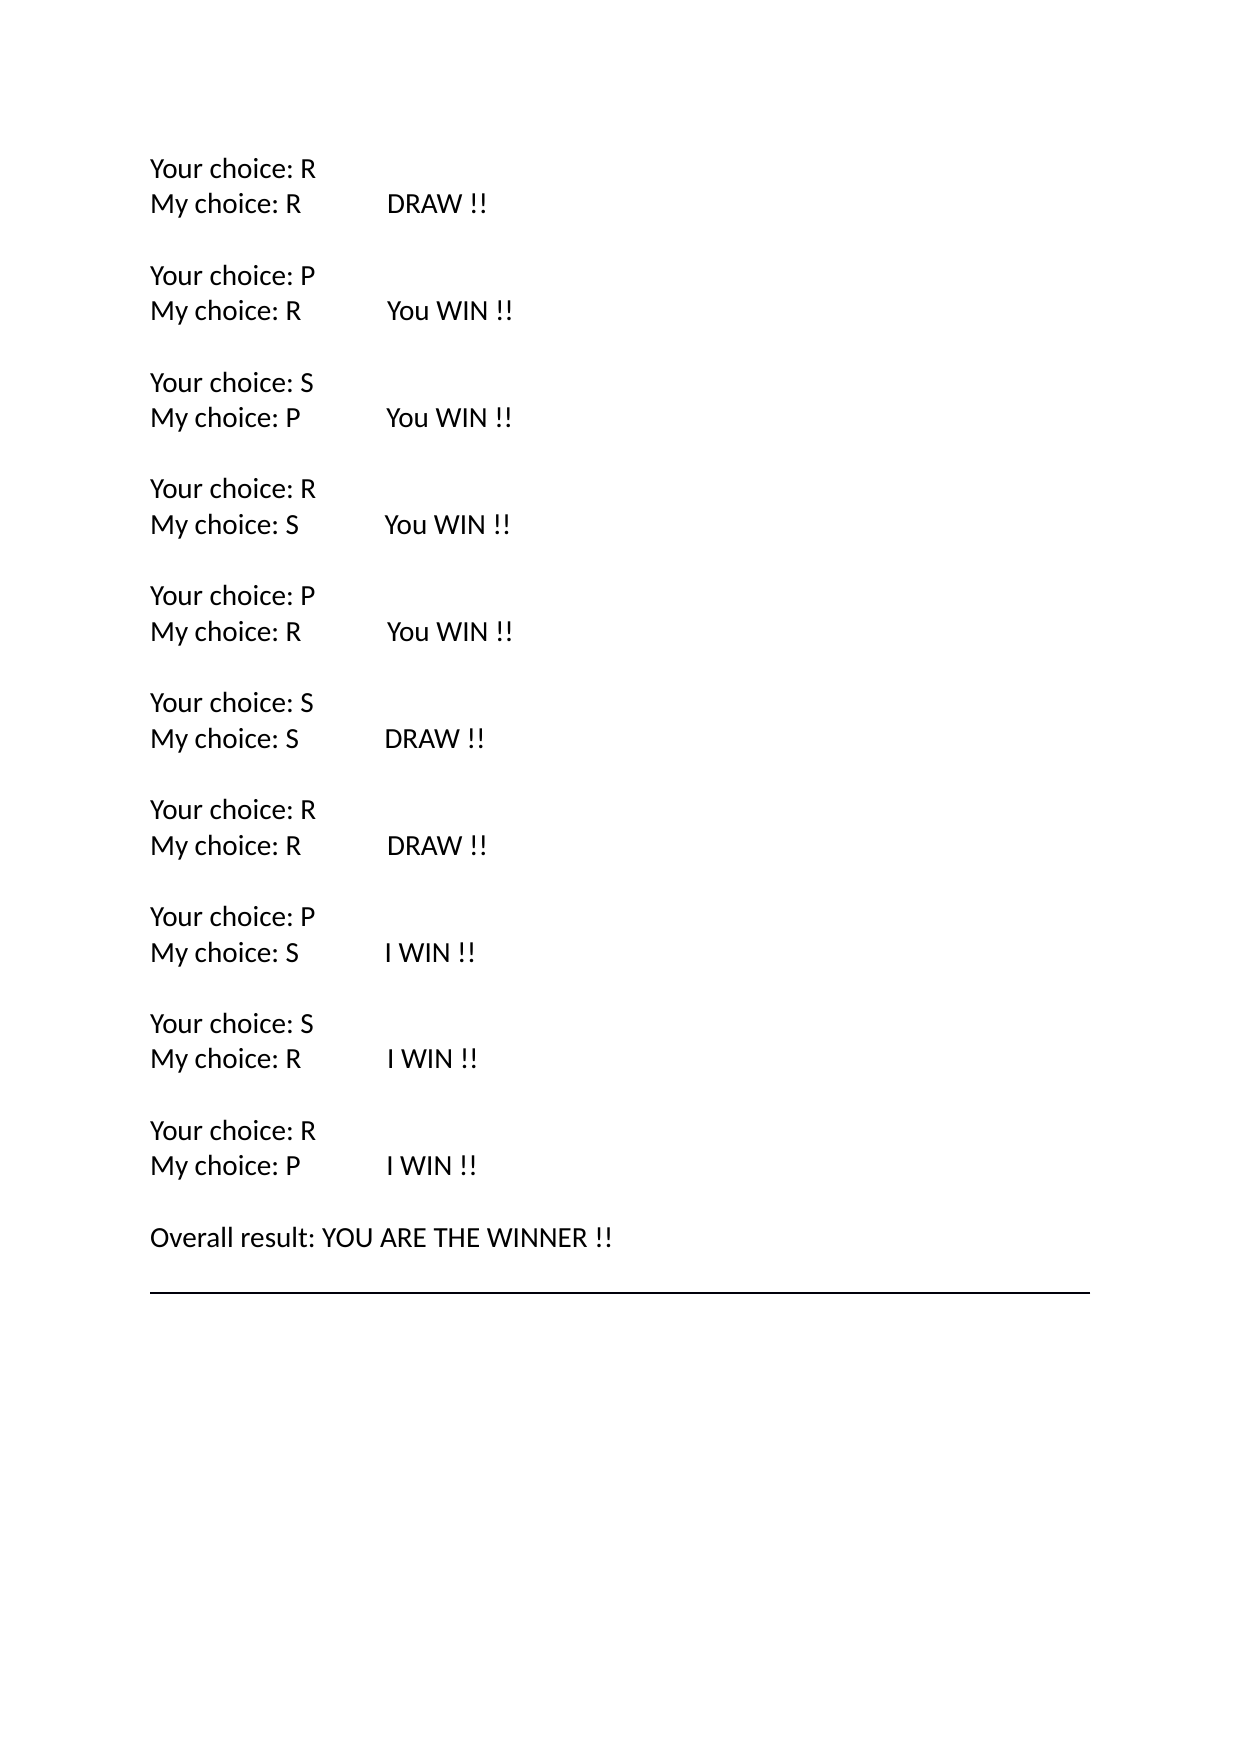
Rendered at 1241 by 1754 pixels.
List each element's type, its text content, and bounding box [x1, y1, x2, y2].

text Your choice: P [150, 257, 1090, 292]
text Your choice: S [150, 1005, 1090, 1041]
text Your choice: P [150, 898, 1090, 934]
text Overall result: YOU ARE THE WINNER !! [150, 1219, 1090, 1254]
text My choice: S I WIN !! [150, 934, 1090, 969]
text My choice: R I WIN !! [150, 1041, 1090, 1076]
text Your choice: S [150, 364, 1090, 399]
text My choice: R You WIN !! [150, 292, 1090, 328]
text Your choice: R [150, 150, 1090, 186]
text My choice: P You WIN !! [150, 399, 1090, 435]
text My choice: R DRAW !! [150, 186, 1090, 221]
text My choice: R You WIN !! [150, 613, 1090, 649]
text My choice: S DRAW !! [150, 720, 1090, 756]
text Your choice: R [150, 791, 1090, 827]
text My choice: S You WIN !! [150, 506, 1090, 542]
text My choice: R DRAW !! [150, 827, 1090, 862]
text Your choice: R [150, 1112, 1090, 1147]
text Your choice: S [150, 684, 1090, 720]
text Your choice: P [150, 577, 1090, 613]
text Your choice: R [150, 471, 1090, 506]
text My choice: P I WIN !! [150, 1147, 1090, 1183]
